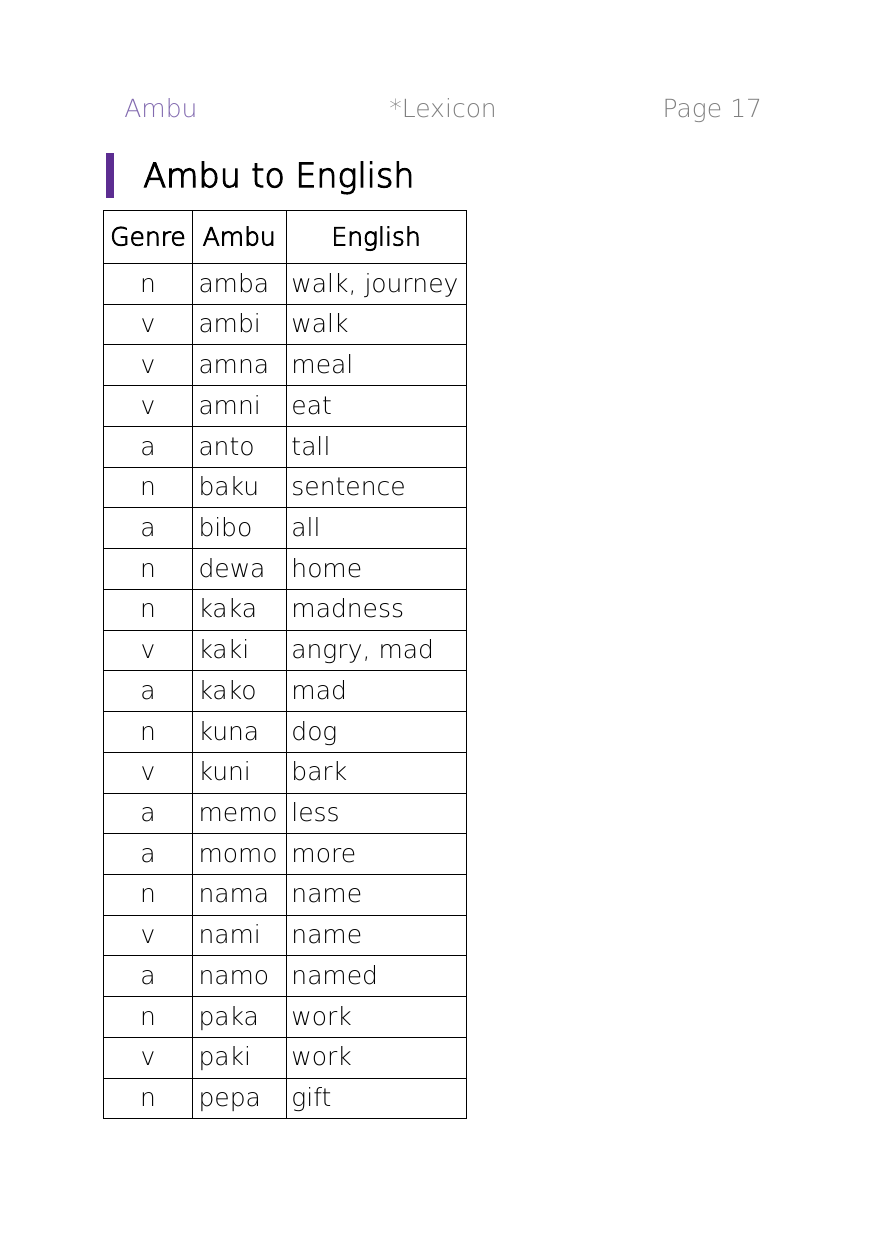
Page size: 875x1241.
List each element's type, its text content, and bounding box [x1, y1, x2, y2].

table_cell kaki [193, 631, 286, 670]
table_cell v [104, 305, 192, 344]
table_cell paka [193, 997, 286, 1037]
table_cell v [104, 386, 192, 426]
table_cell named [287, 956, 466, 996]
table_cell v [104, 631, 192, 670]
table_cell momo [193, 834, 286, 874]
table_cell kako [193, 671, 286, 711]
table_cell n [104, 712, 192, 752]
table_cell pepa [193, 1079, 286, 1118]
table_cell less [287, 794, 466, 833]
table_cell n [104, 468, 192, 507]
table_cell n [104, 1079, 192, 1118]
table_cell memo [193, 794, 286, 833]
table_cell v [104, 345, 192, 385]
table_cell n [104, 590, 192, 629]
table_cell mad [287, 671, 466, 711]
table_cell baku [193, 468, 286, 507]
table_cell angry, mad [287, 631, 466, 670]
table_cell dewa [193, 549, 286, 589]
table_cell ambi [193, 305, 286, 344]
table_header Genre [104, 211, 192, 263]
table_cell amni [193, 386, 286, 426]
table_cell kaka [193, 590, 286, 629]
table_cell name [287, 875, 466, 914]
table_cell gift [287, 1079, 466, 1118]
table_cell walk [287, 305, 466, 344]
table_cell bark [287, 753, 466, 792]
table_cell n [104, 875, 192, 914]
table_cell amba [193, 264, 286, 304]
table_cell v [104, 1038, 192, 1077]
table_cell n [104, 549, 192, 589]
table_cell work [287, 997, 466, 1037]
table_cell name [287, 916, 466, 955]
table_cell v [104, 753, 192, 792]
table_cell kuna [193, 712, 286, 752]
table_cell v [104, 916, 192, 955]
table_cell n [104, 264, 192, 304]
subtitle Ambu to English [114, 153, 779, 198]
table_cell a [104, 956, 192, 996]
table_cell eat [287, 386, 466, 426]
table_cell kuni [193, 753, 286, 792]
table_cell dog [287, 712, 466, 752]
table_cell walk, journey [287, 264, 466, 304]
table_cell work [287, 1038, 466, 1077]
table_cell tall [287, 427, 466, 467]
table_cell meal [287, 345, 466, 385]
table_cell anto [193, 427, 286, 467]
table_cell namo [193, 956, 286, 996]
table_cell a [104, 794, 192, 833]
table_cell nami [193, 916, 286, 955]
table_cell nama [193, 875, 286, 914]
table_cell n [104, 997, 192, 1037]
table_header English [287, 211, 466, 263]
table_cell amna [193, 345, 286, 385]
table_cell all [287, 508, 466, 548]
table_cell a [104, 671, 192, 711]
table_cell sentence [287, 468, 466, 507]
table_cell home [287, 549, 466, 589]
table_cell bibo [193, 508, 286, 548]
table_cell a [104, 508, 192, 548]
table_cell a [104, 834, 192, 874]
table_cell more [287, 834, 466, 874]
table_cell madness [287, 590, 466, 629]
table_cell a [104, 427, 192, 467]
table_header Ambu [193, 211, 286, 263]
table_cell paki [193, 1038, 286, 1077]
